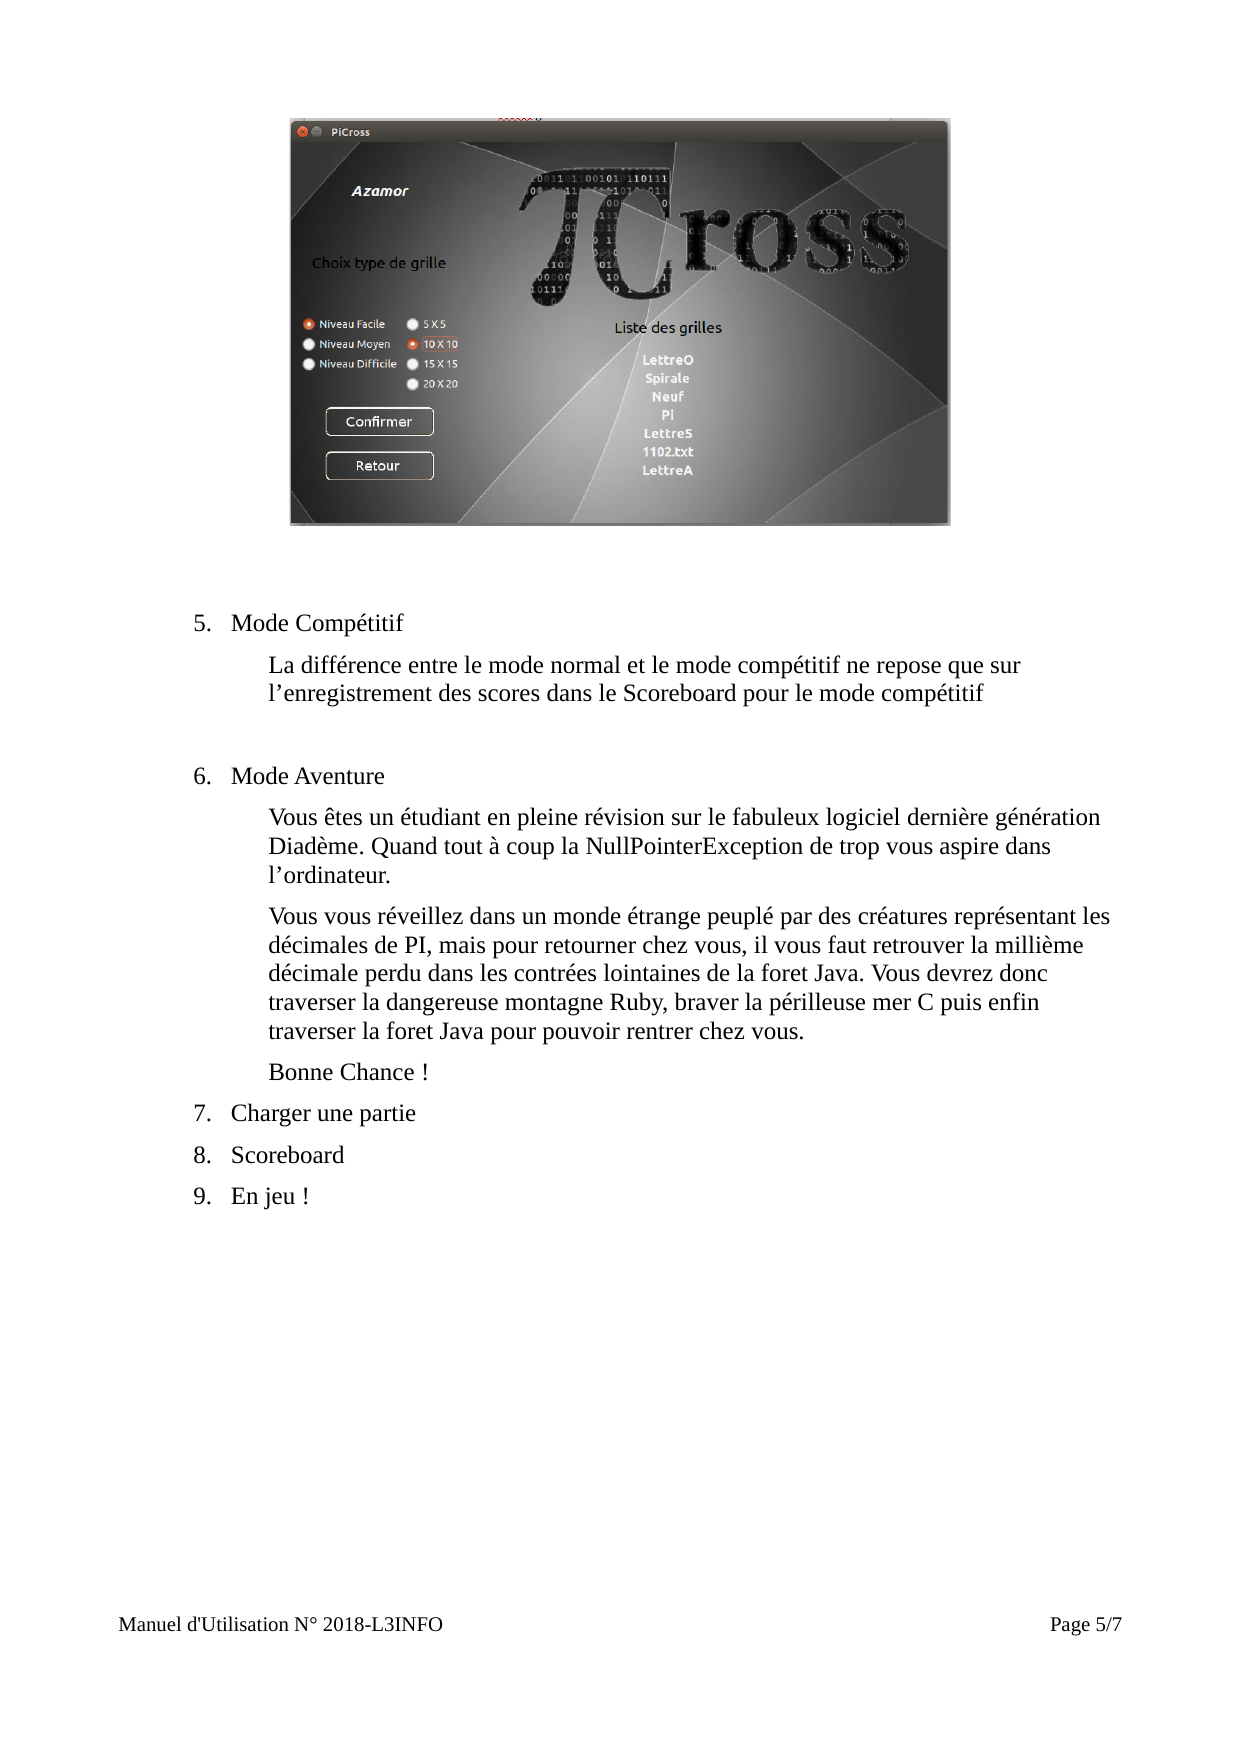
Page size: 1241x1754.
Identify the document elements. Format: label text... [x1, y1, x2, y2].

list Mode Compétitif [193, 608, 1122, 637]
list Charger une partie [193, 1098, 1122, 1127]
list Mode Aventure [193, 761, 1122, 790]
list Bonne Chance ! [231, 1057, 1122, 1086]
list Scoreboard [193, 1140, 1122, 1168]
list La différence entre le mode normal et le mode compétitif ne repose que sur l’enregistrement des scores dans le Scoreboard pour le mode compétitif [231, 650, 1122, 707]
picture [289, 118, 951, 526]
list Vous êtes un étudiant en pleine révision sur le fabuleux logiciel dernière génération Diadème. Quand tout à coup la NullPointerException de trop vous aspire dans l’ordinateur. [231, 802, 1122, 888]
list Vous vous réveillez dans un monde étrange peuplé par des créatures représentant les décimales de PI, mais pour retourner chez vous, il vous faut retrouver la millième décimale perdu dans les contrées lointaines de la foret Java. Vous devrez donc traverser la dangereuse montagne Ruby, braver la périlleuse mer C puis enfin traverser la foret Java pour pouvoir rentrer chez vous. [231, 901, 1122, 1045]
list En jeu ! [193, 1181, 1122, 1210]
